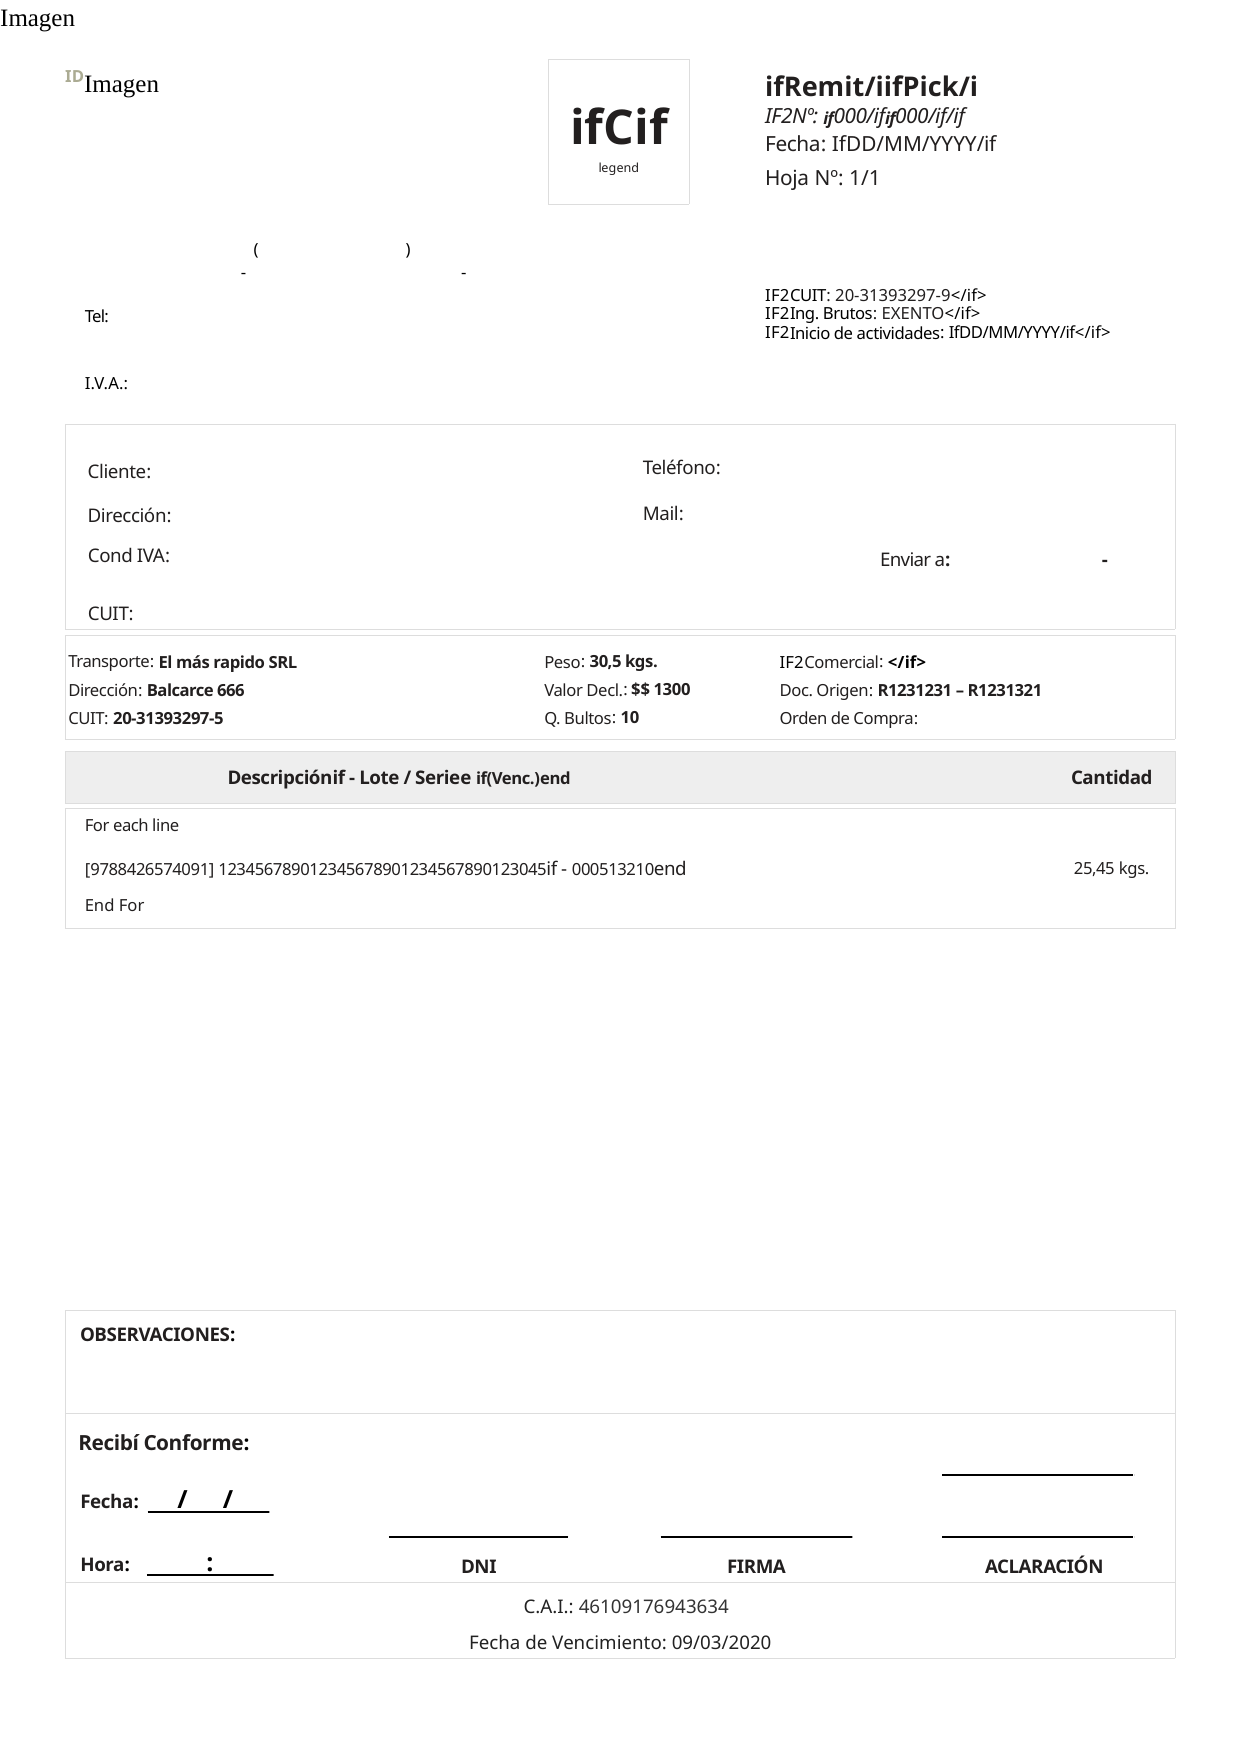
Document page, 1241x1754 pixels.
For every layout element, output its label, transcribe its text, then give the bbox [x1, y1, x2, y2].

table_cell End For [66, 888, 1047, 928]
table_cell 25,45 kgs. [1048, 849, 1175, 888]
table_cell [9788426574091] 123456789012345678901234567890123045if - 000513210end [66, 849, 1047, 888]
table_header For each line [66, 809, 1047, 849]
table_cell [1048, 888, 1175, 928]
table_header [1048, 809, 1175, 849]
